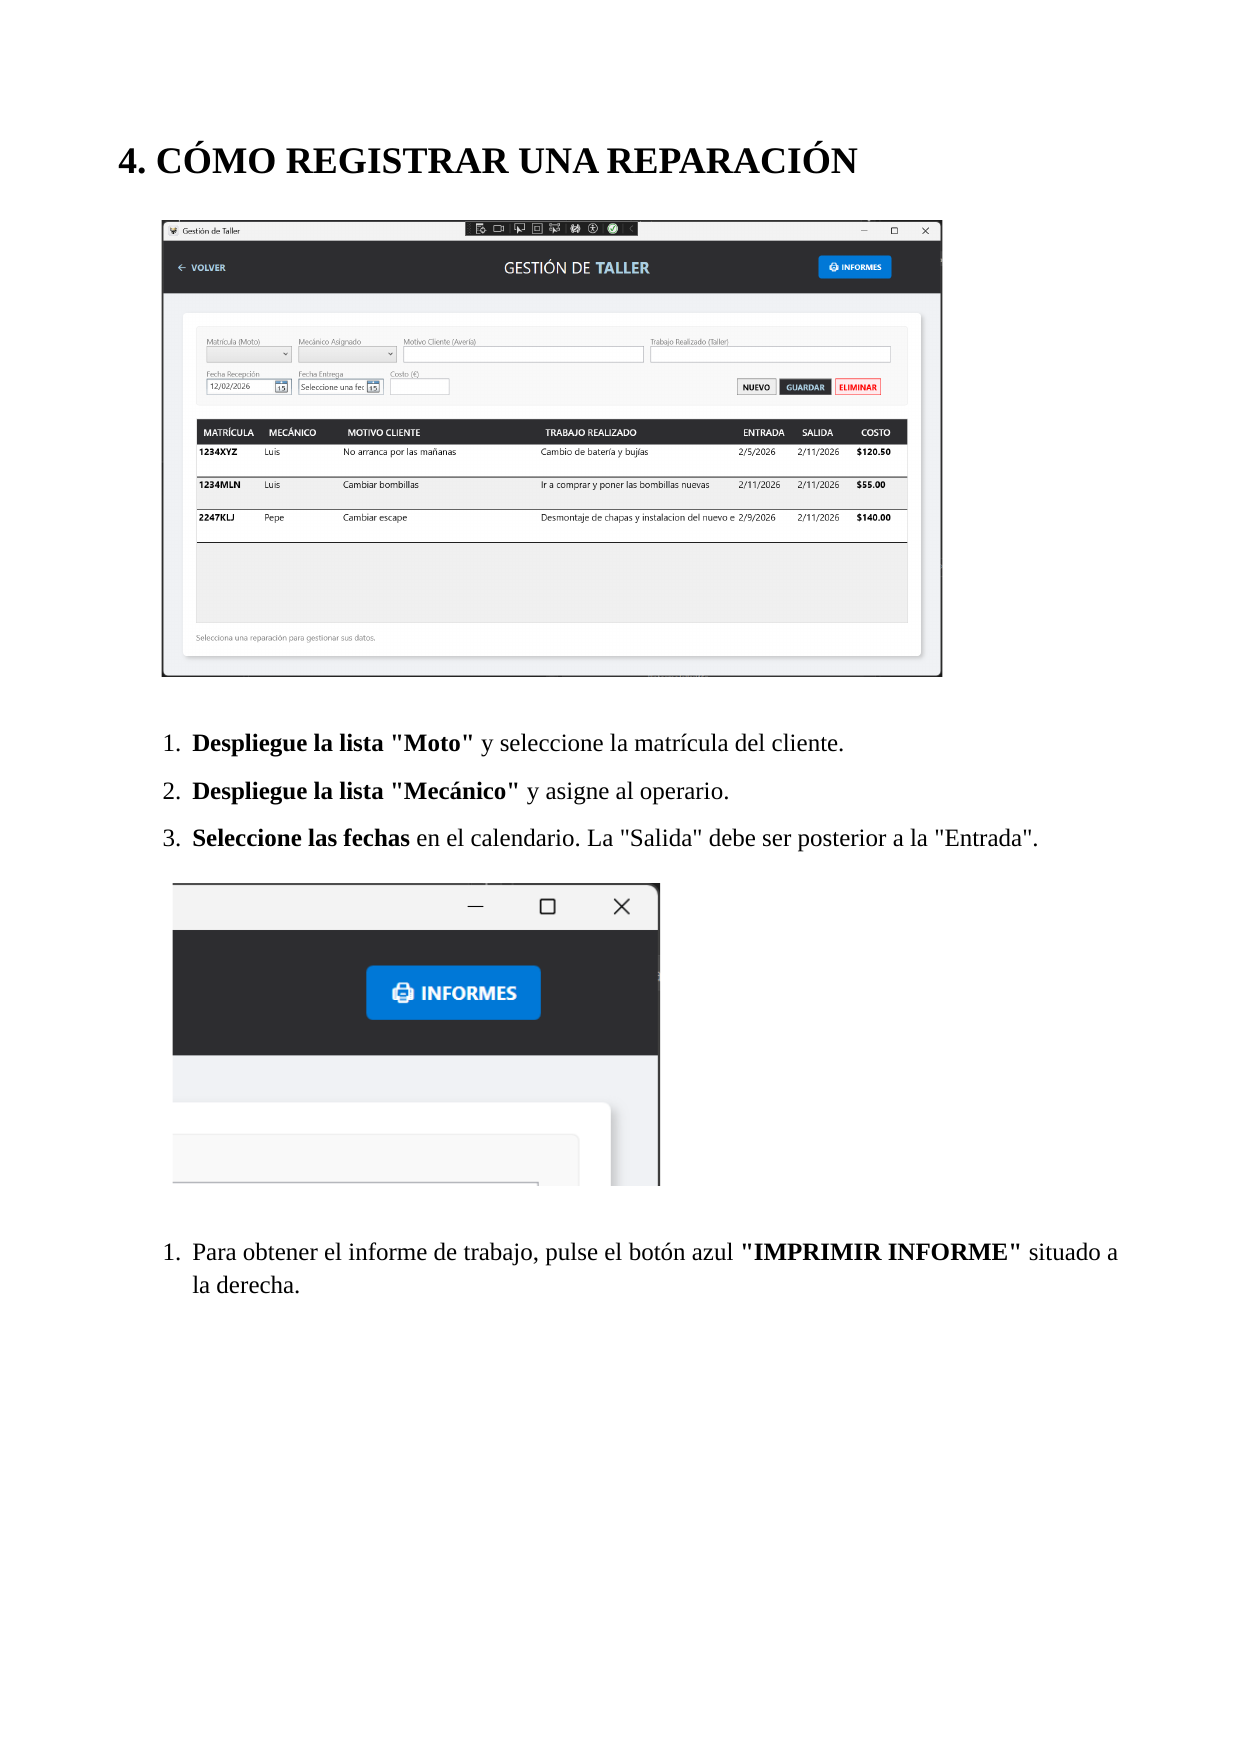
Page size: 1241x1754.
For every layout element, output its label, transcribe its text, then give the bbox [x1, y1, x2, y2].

picture [161, 220, 943, 677]
list Seleccione las fechas en el calendario. La "Salida" debe ser posterior a la "Entrada". [162, 823, 1122, 852]
list Despliegue la lista "Mecánico" y asigne al operario. [162, 776, 1122, 804]
picture [172, 883, 661, 1186]
list Para obtener el informe de trabajo, pulse el botón azul "IMPRIMIR INFORME" situado a la derecha. [162, 1237, 1122, 1299]
subtitle 4. CÓMO REGISTRAR UNA REPARACIÓN [118, 139, 1122, 182]
list Despliegue la lista "Moto" y seleccione la matrícula del cliente. [162, 728, 1122, 757]
